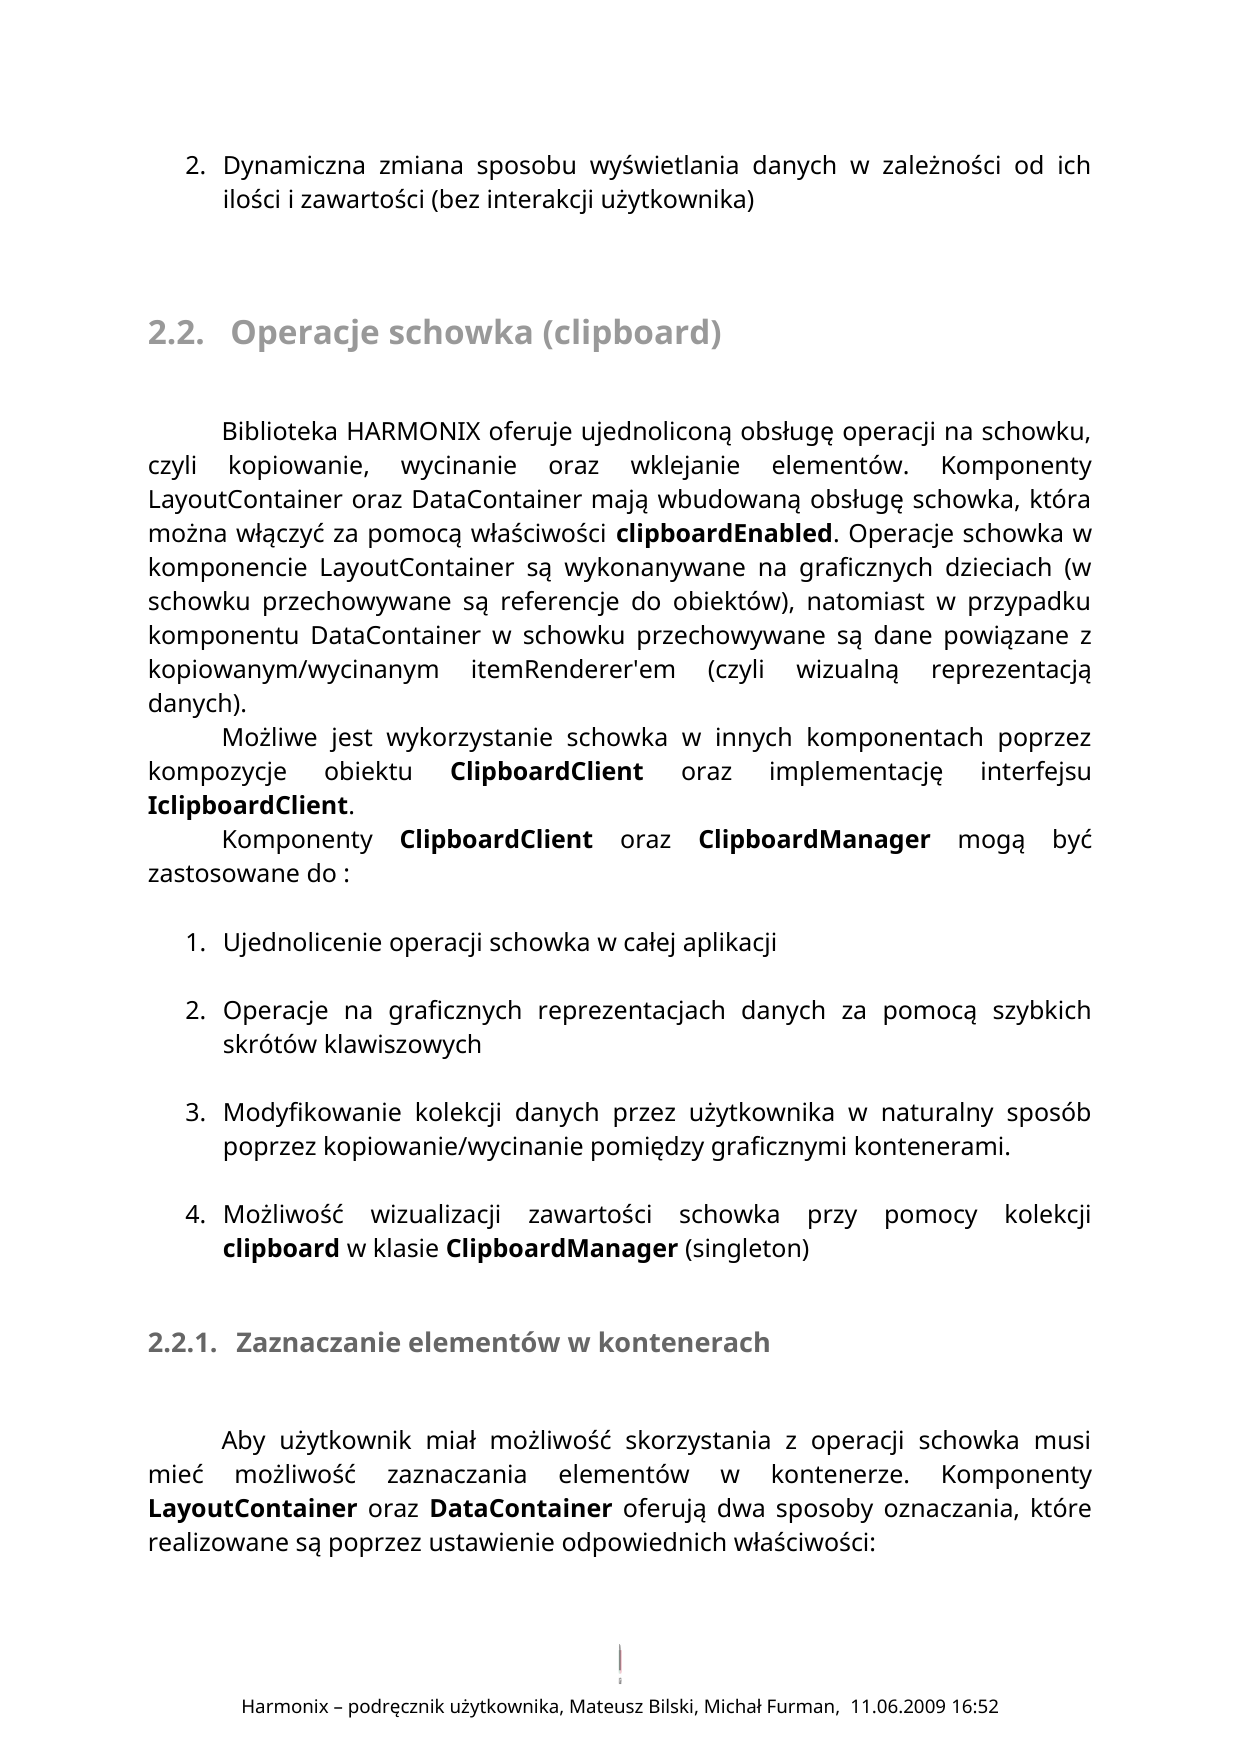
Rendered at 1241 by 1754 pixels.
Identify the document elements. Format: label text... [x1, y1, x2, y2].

list Modyfikowanie kolekcji danych przez użytkownika w naturalny sposób poprzez kopiowanie/wycinanie pomiędzy graficznymi kontenerami. [185, 1094, 1092, 1163]
text Aby użytkownik miał możliwość skorzystania z operacji schowka musi mieć możliwość zaznaczania elementów w kontenerze. Komponenty LayoutContainer oraz DataContainer oferują dwa sposoby oznaczania, które realizowane są poprzez ustawienie odpowiednich właściwości: [148, 1423, 1092, 1559]
text Biblioteka HARMONIX oferuje ujednoliconą obsługę operacji na schowku, czyli kopiowanie, wycinanie oraz wklejanie elementów. Komponenty LayoutContainer oraz DataContainer mają wbudowaną obsługę schowka, która można włączyć za pomocą właściwości clipboardEnabled. Operacje schowka w komponencie LayoutContainer są wykonanywane na graficznych dzieciach (w schowku przechowywane są referencje do obiektów), natomiast w przypadku komponentu DataContainer w schowku przechowywane są dane powiązane z kopiowanym/wycinanym itemRenderer'em (czyli wizualną reprezentacją danych). [148, 413, 1092, 720]
subtitle Zaznaczanie elementów w kontenerach [148, 1324, 1092, 1361]
list Dynamiczna zmiana sposobu wyświetlania danych w zależności od ich ilości i zawartości (bez interakcji użytkownika) [185, 148, 1092, 216]
text Komponenty ClipboardClient oraz ClipboardManager mogą być zastosowane do : [148, 822, 1092, 890]
text Możliwe jest wykorzystanie schowka w innych komponentach poprzez kompozycje obiektu ClipboardClient oraz implementację interfejsu IclipboardClient. [148, 720, 1092, 822]
list Operacje na graficznych reprezentacjach danych za pomocą szybkich skrótów klawiszowych [185, 992, 1092, 1061]
subtitle Operacje schowka (clipboard) [148, 309, 1092, 354]
picture [618, 1643, 622, 1685]
list Możliwość wizualizacji zawartości schowka przy pomocy kolekcji clipboard w klasie ClipboardManager (singleton) [185, 1197, 1092, 1265]
list Ujednolicenie operacji schowka w całej aplikacji [185, 924, 1092, 958]
